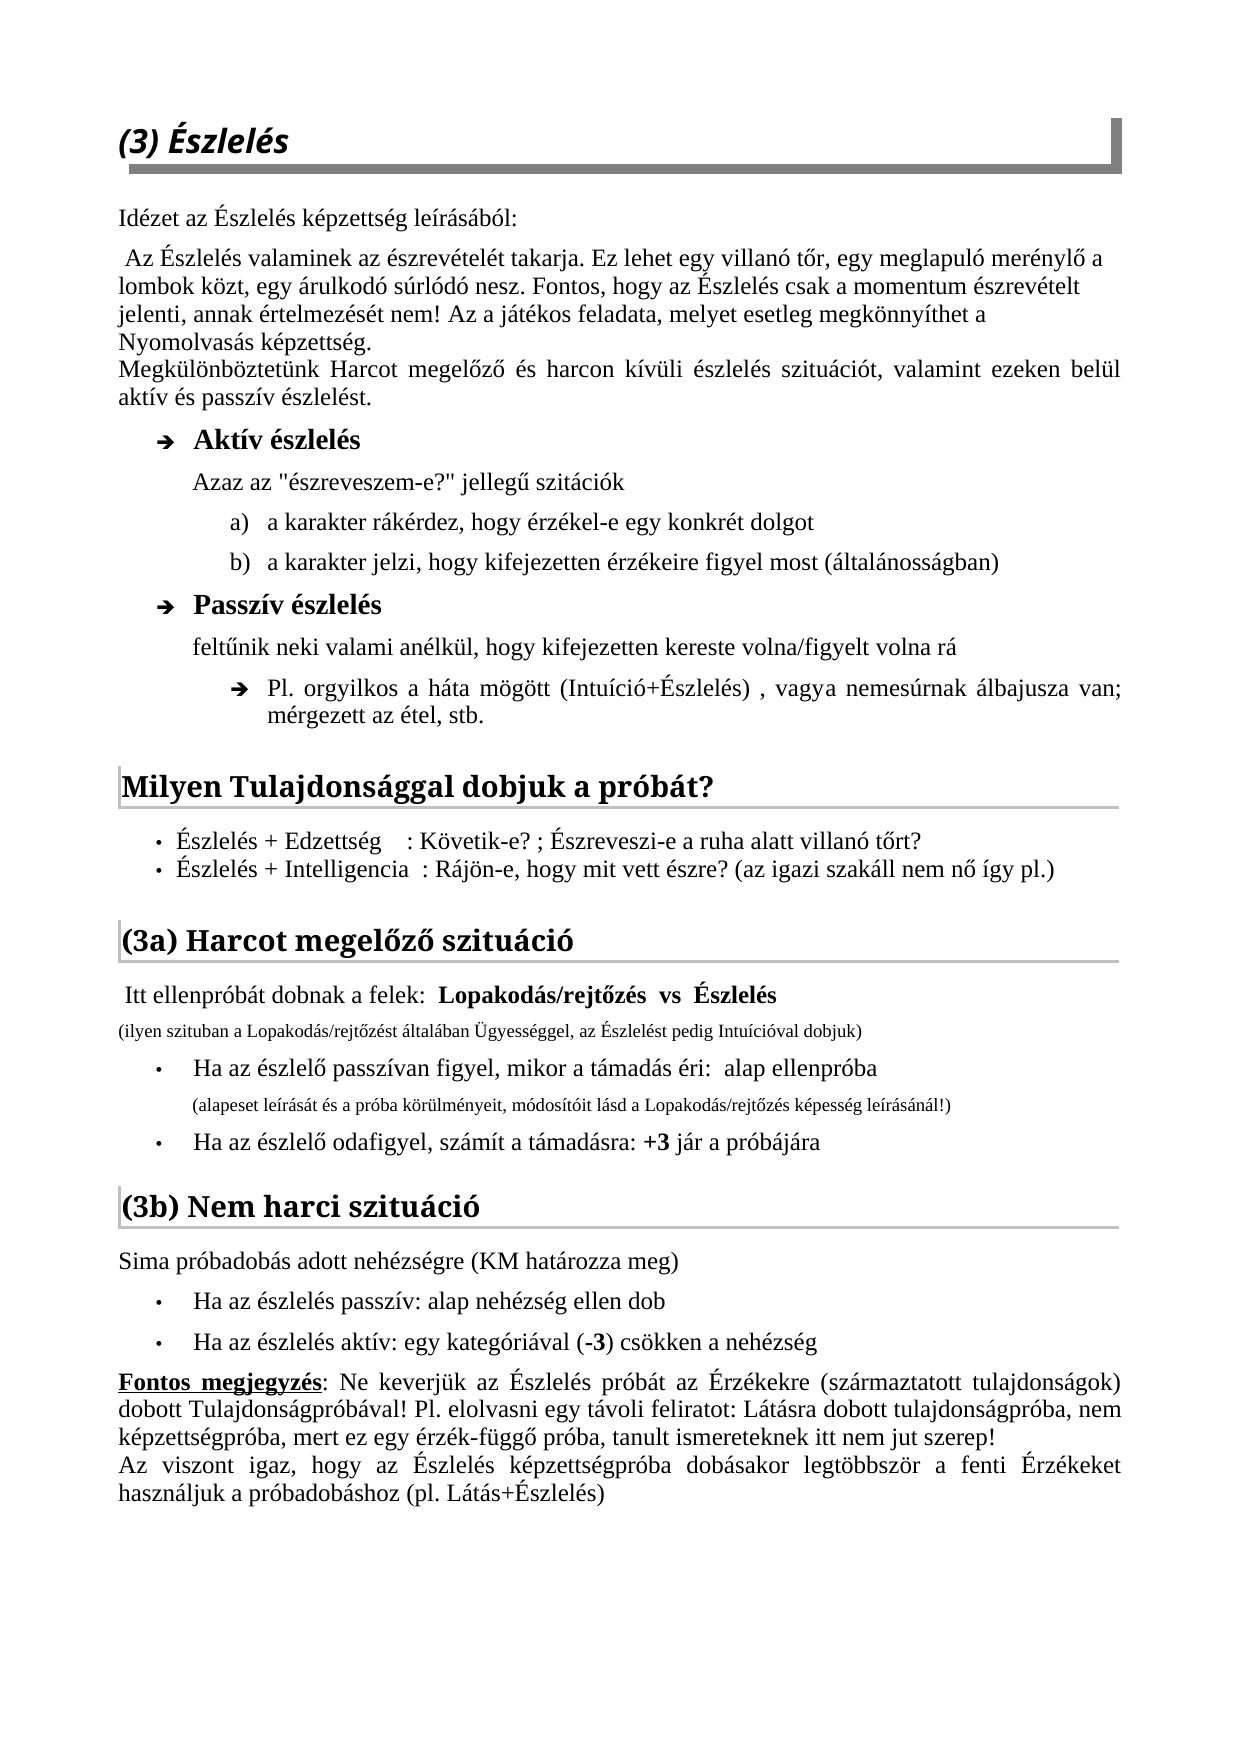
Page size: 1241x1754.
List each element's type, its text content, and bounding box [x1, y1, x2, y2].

text (alapeset leírását és a próba körülményeit, módosítóit lásd a Lopakodás/rejtőzés képesség leírásánál!) [192, 1094, 1122, 1115]
list Pl. orgyilkos a háta mögött (Intuíció+Észlelés) , vagya nemesúrnak álbajusza van; mérgezett az étel, stb. [229, 674, 1122, 729]
list Ha az észlelés aktív: egy kategóriával (-3) csökken a nehézség [156, 1328, 1122, 1355]
list Ha az észlelő passzívan figyel, mikor a támadás éri: alap ellenpróba [156, 1054, 1122, 1082]
text Sima próbadobás adott nehézségre (KM határozza meg) [118, 1247, 1122, 1275]
text Azaz az "észreveszem-e?" jellegű szitációk [192, 468, 1122, 496]
text Fontos megjegyzés: Ne keverjük az Észlelés próbát az Érzékekre (származtatott tulajdonságok) dobott Tulajdonságpróbával! Pl. elolvasni egy távoli feliratot: Látásra dobott tulajdonságpróba, nem képzettségpróba, mert ez egy érzék‑függő próba, tanult ismereteknek itt nem jut szerep! [118, 1368, 1122, 1451]
list Aktív észlelés [156, 423, 1122, 456]
subtitle (3) Észlelés [118, 118, 1111, 163]
text Az Észlelés valaminek az észrevételét takarja. Ez lehet egy villanó tőr, egy meglapuló merénylő a lombok közt, egy árulkodó súrlódó nesz. Fontos, hogy az Észlelés csak a momentum észrevételt jelenti, annak értelmezését nem! Az a játékos feladata, melyet esetleg megkönnyíthet a Nyomolvasás képzettség. [118, 244, 1122, 355]
list Ha az észlelő odafigyel, számít a támadásra: +3 jár a próbájára [156, 1128, 1122, 1156]
text (ilyen szituban a Lopakodás/rejtőzést általában Ügyességgel, az Észlelést pedig Intuícióval dobjuk) [118, 1021, 1122, 1042]
text Megkülönböztetünk Harcot megelőző és harcon kívüli észlelés szituációt, valamint ezeken belül aktív és passzív észlelést. [118, 355, 1122, 411]
subtitle Milyen Tulajdonsággal dobjuk a próbát? [121, 766, 1122, 806]
list Észlelés + Intelligencia : Rájön-e, hogy mit vett észre? (az igazi szakáll nem nő így pl.) [156, 855, 1122, 883]
text Az viszont igaz, hogy az Észlelés képzettségpróba dobásakor legtöbbször a fenti Érzékeket használjuk a próbadobáshoz (pl. Látás+Észlelés) [118, 1451, 1122, 1506]
text feltűnik neki valami anélkül, hogy kifejezetten kereste volna/figyelt volna rá [192, 633, 1122, 661]
list Ha az észlelés passzív: alap nehézség ellen dob [156, 1287, 1122, 1315]
list a karakter jelzi, hogy kifejezetten érzékeire figyel most (általánosságban) [229, 548, 1122, 576]
subtitle (3a) Harcot megelőző szituáció [121, 920, 1122, 960]
list Észlelés + Edzettség : Követik-e? ; Észreveszi-e a ruha alatt villanó tőrt? [156, 827, 1122, 855]
text Itt ellenpróbát dobnak a felek: Lopakodás/rejtőzés vs Észlelés [118, 981, 1122, 1009]
subtitle (3b) Nem harci szituáció [121, 1186, 1122, 1226]
text Idézet az Észlelés képzettség leírásából: [118, 204, 1122, 232]
list Passzív észlelés [156, 589, 1122, 621]
list a karakter rákérdez, hogy érzékel-e egy konkrét dolgot [229, 508, 1122, 536]
